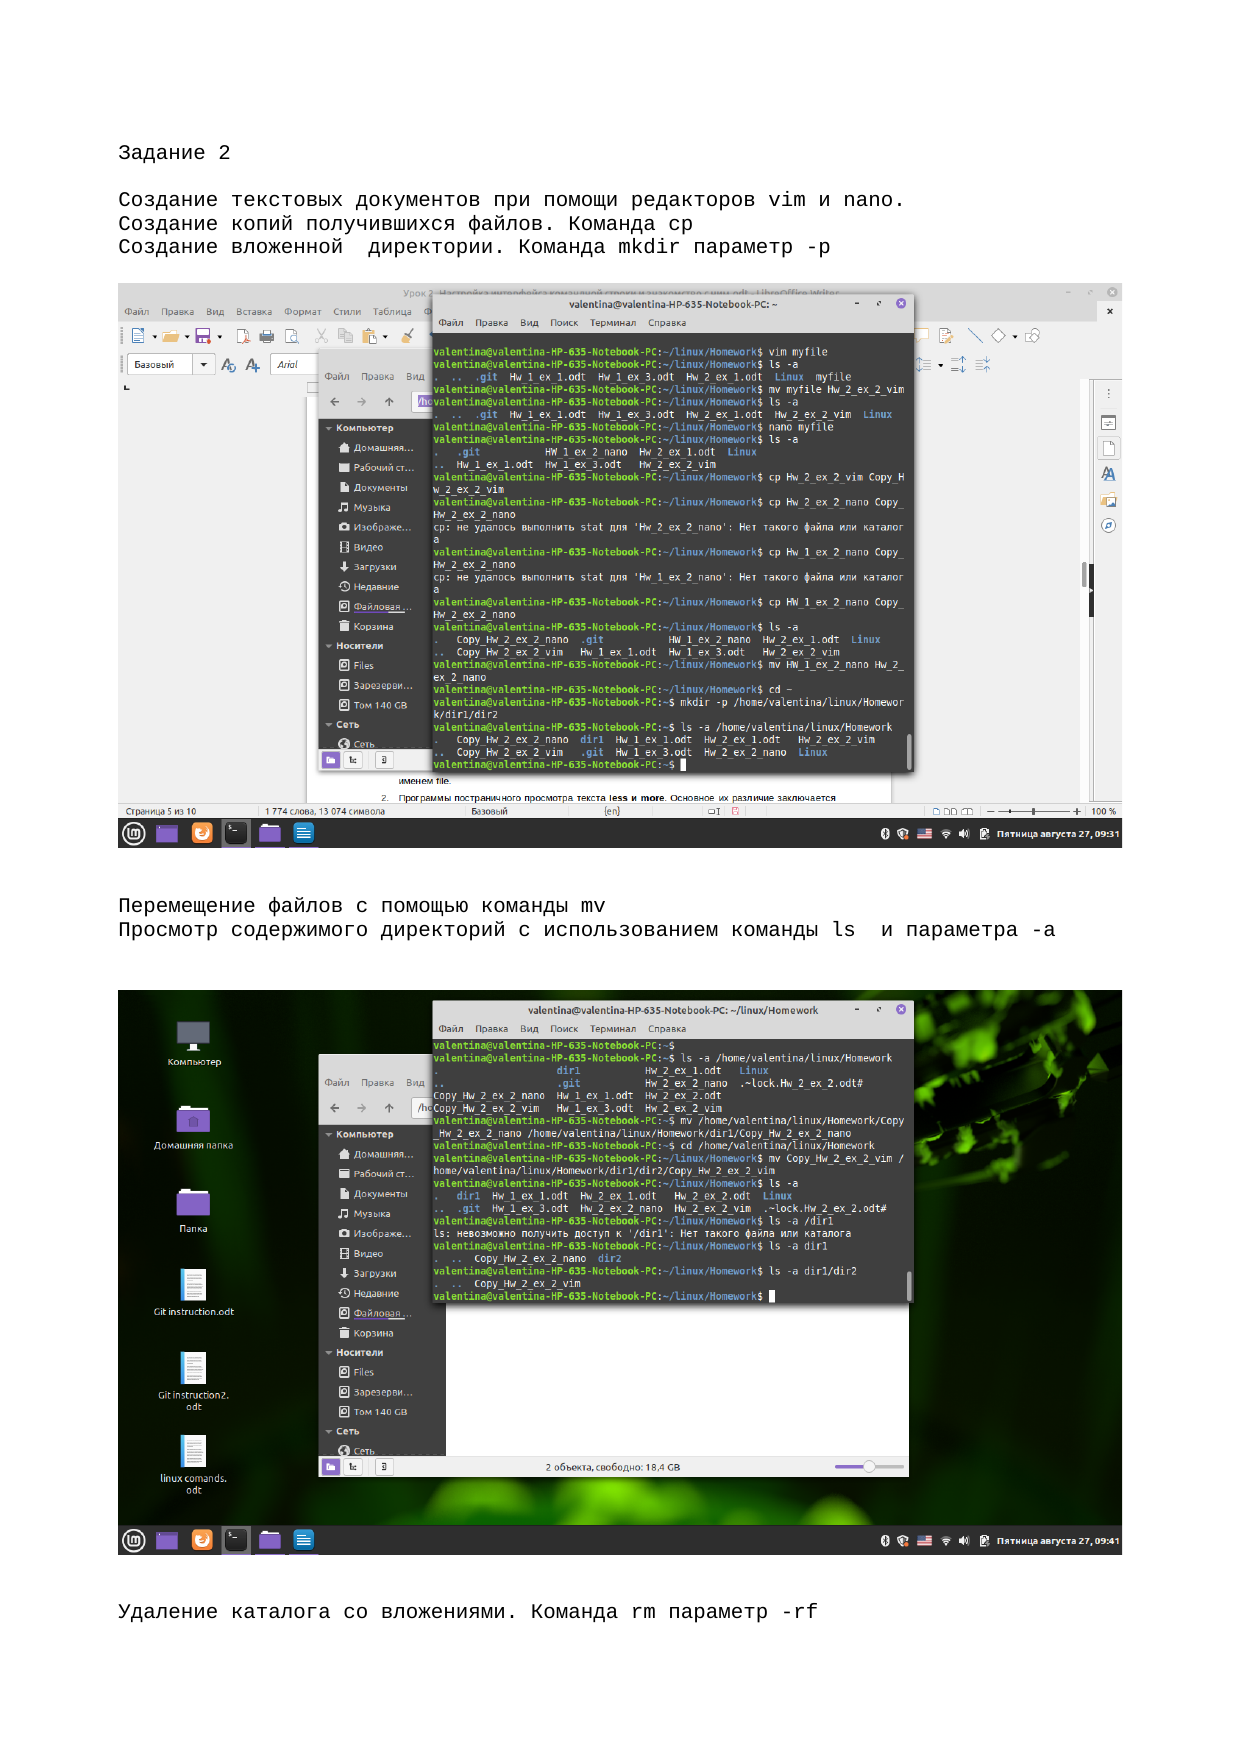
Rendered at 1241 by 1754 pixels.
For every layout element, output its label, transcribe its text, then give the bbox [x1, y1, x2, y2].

text Просмотр содержимого директорий с использованием команды ls и параметра -a [118, 919, 1122, 943]
picture [118, 990, 1123, 1555]
text Создание вложенной директории. Команда mkdir параметр -p [118, 236, 1122, 260]
text Перемещение файлов с помощью команды mv [118, 895, 1122, 919]
picture [118, 283, 1123, 848]
text Создание текстовых документов при помощи редакторов vim и nano. [118, 189, 1122, 213]
text Создание копий получившихся файлов. Команда cp [118, 213, 1122, 236]
text Задание 2 [118, 142, 1122, 165]
text Удаление каталога со вложениями. Команда rm параметр -rf [118, 1602, 1122, 1625]
